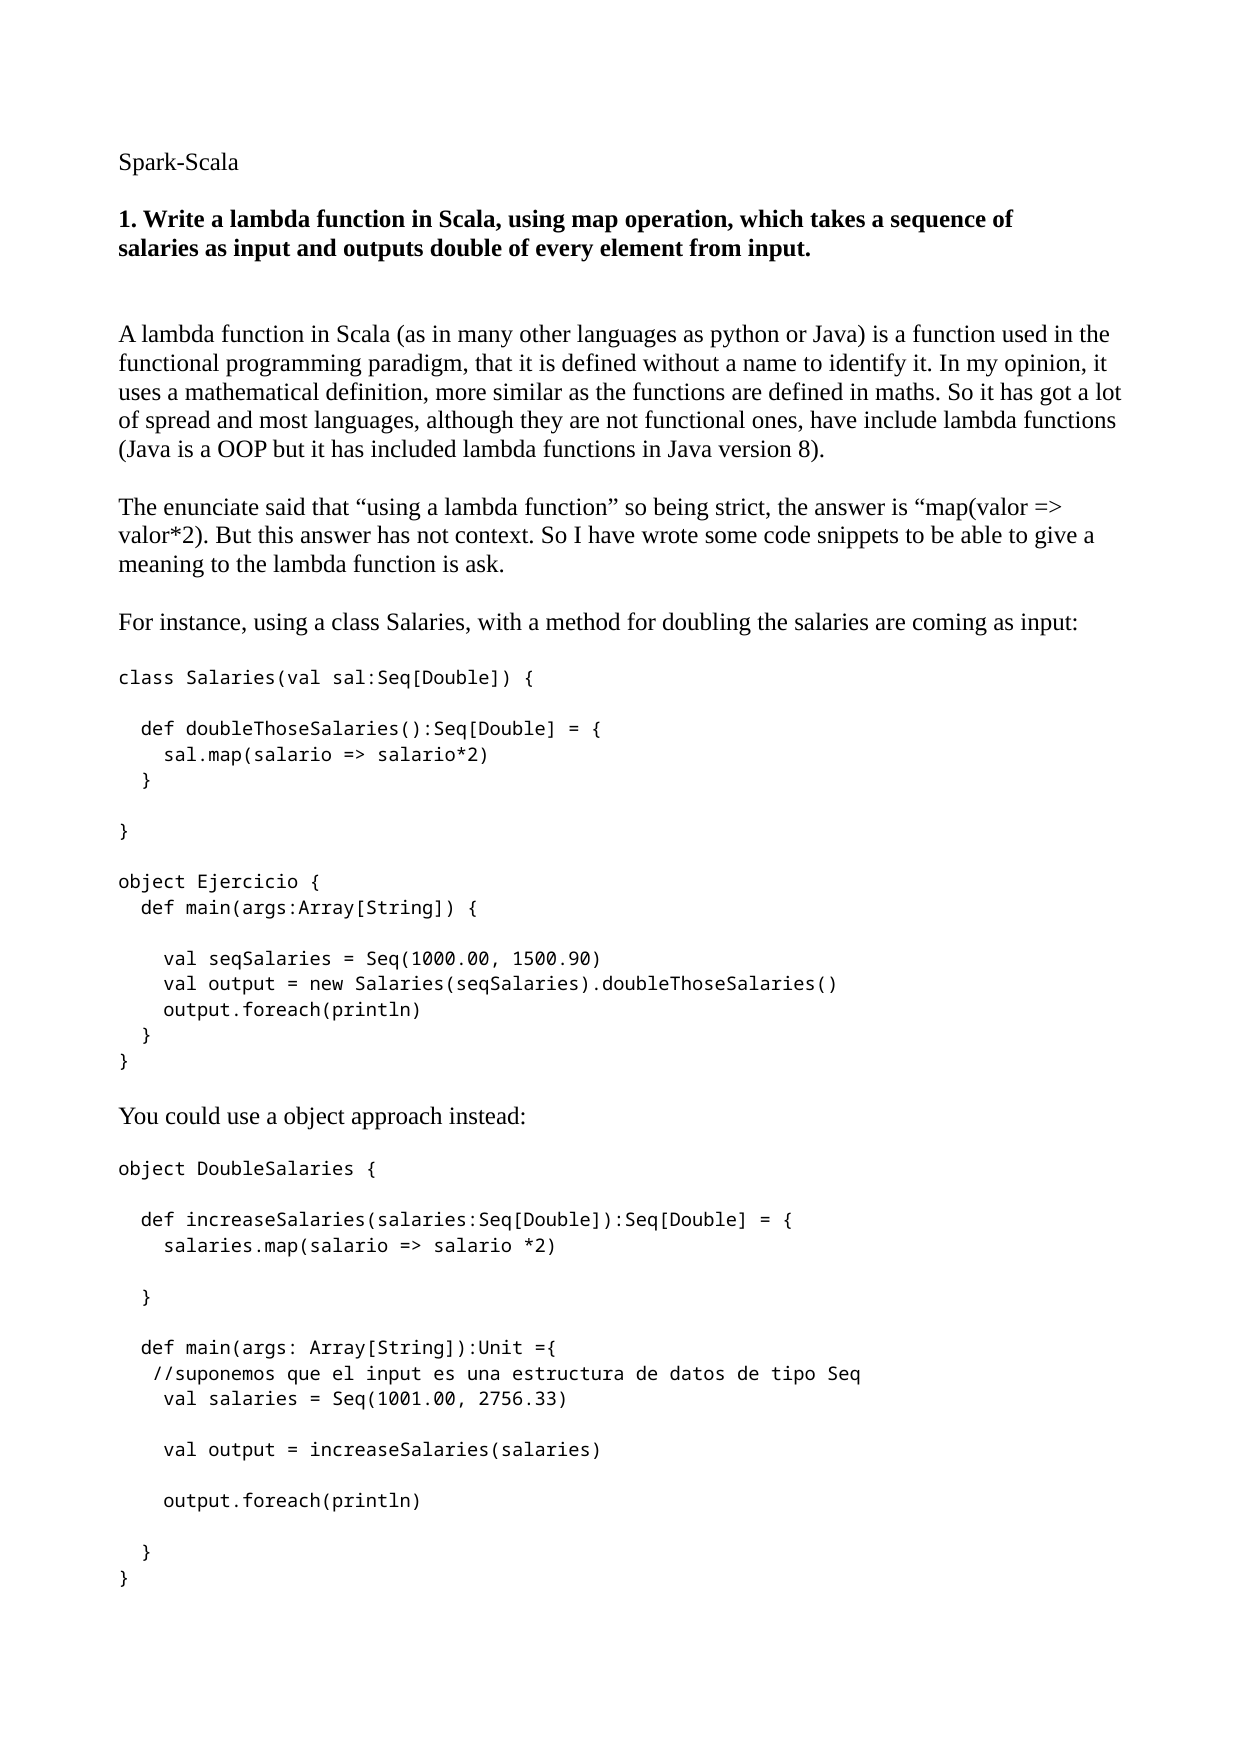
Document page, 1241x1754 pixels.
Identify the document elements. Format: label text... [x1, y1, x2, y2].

text def main(args:Array[String]) { [118, 894, 1122, 919]
text //suponemos que el input es una estructura de datos de tipo Seq [118, 1360, 1122, 1385]
text sal.map(salario => salario*2) [118, 741, 1122, 766]
text val salaries = Seq(1001.00, 2756.33) [118, 1385, 1122, 1411]
text For instance, using a class Salaries, with a method for doubling the salaries are coming as input: [118, 607, 1122, 636]
text def main(args: Array[String]):Unit ={ [118, 1334, 1122, 1360]
text val output = increaseSalaries(salaries) [118, 1436, 1122, 1462]
text You could use a object approach instead: [118, 1101, 1122, 1130]
text Spark-Scala [118, 147, 1122, 176]
text } [118, 1283, 1122, 1309]
text } [118, 1564, 1122, 1589]
text } [118, 1022, 1122, 1047]
text output.foreach(println) [118, 996, 1122, 1022]
text def increaseSalaries(salaries:Seq[Double]):Seq[Double] = { [118, 1207, 1122, 1232]
text val seqSalaries = Seq(1000.00, 1500.90) [118, 945, 1122, 971]
text salaries as input and outputs double of every element from input. [118, 233, 1122, 262]
text } [118, 817, 1122, 843]
text object Ejercicio { [118, 868, 1122, 894]
text object DoubleSalaries { [118, 1156, 1122, 1181]
text A lambda function in Scala (as in many other languages as python or Java) is a function used in the functional programming paradigm, that it is defined without a name to identify it. In my opinion, it uses a mathematical definition, more similar as the functions are defined in maths. So it has got a lot of spread and most languages, although they are not functional ones, have include lambda functions (Java is a OOP but it has included lambda functions in Java version 8). [118, 319, 1122, 463]
text class Salaries(val sal:Seq[Double]) { [118, 664, 1122, 690]
text } [118, 766, 1122, 792]
text output.foreach(println) [118, 1487, 1122, 1513]
text } [118, 1047, 1122, 1073]
text } [118, 1538, 1122, 1564]
text 1. Write a lambda function in Scala, using map operation, which takes a sequence of [118, 204, 1122, 233]
text val output = new Salaries(seqSalaries).doubleThoseSalaries() [118, 971, 1122, 996]
text salaries.map(salario => salario *2) [118, 1232, 1122, 1258]
text The enunciate said that “using a lambda function” so being strict, the answer is “map(valor => valor*2). But this answer has not context. So I have wrote some code snippets to be able to give a meaning to the lambda function is ask. [118, 492, 1122, 578]
text def doubleThoseSalaries():Seq[Double] = { [118, 715, 1122, 741]
